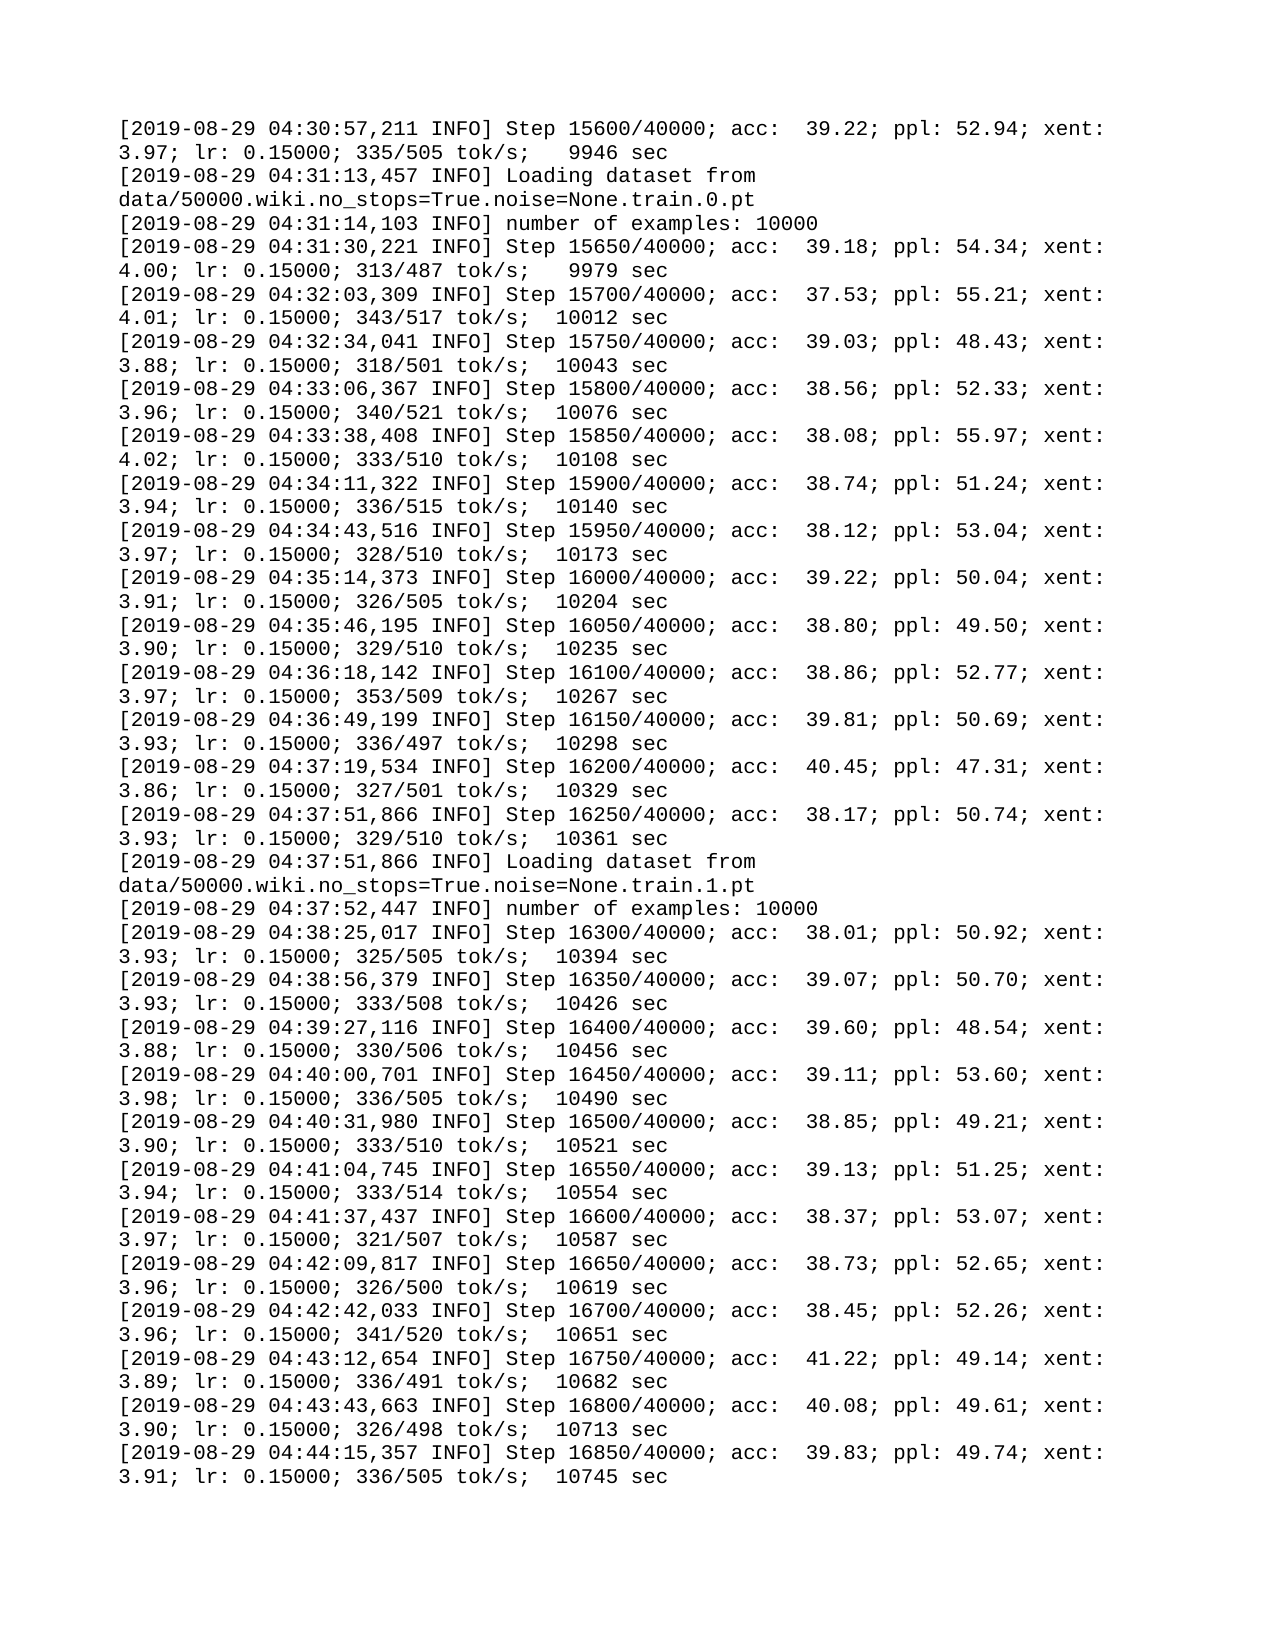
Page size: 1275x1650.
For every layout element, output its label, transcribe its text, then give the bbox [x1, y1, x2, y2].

text [2019-08-29 04:40:00,701 INFO] Step 16450/40000; acc: 39.11; ppl: 53.60; xent: 3.98; lr: 0.15000; 336/505 tok/s; 10490 sec [118, 1064, 1157, 1111]
text [2019-08-29 04:34:11,322 INFO] Step 15900/40000; acc: 38.74; ppl: 51.24; xent: 3.94; lr: 0.15000; 336/515 tok/s; 10140 sec [118, 473, 1157, 520]
text [2019-08-29 04:44:15,357 INFO] Step 16850/40000; acc: 39.83; ppl: 49.74; xent: 3.91; lr: 0.15000; 336/505 tok/s; 10745 sec [118, 1442, 1157, 1489]
text [2019-08-29 04:37:52,447 INFO] number of examples: 10000 [118, 898, 1157, 922]
text [2019-08-29 04:43:43,663 INFO] Step 16800/40000; acc: 40.08; ppl: 49.61; xent: 3.90; lr: 0.15000; 326/498 tok/s; 10713 sec [118, 1395, 1157, 1442]
text [2019-08-29 04:35:14,373 INFO] Step 16000/40000; acc: 39.22; ppl: 50.04; xent: 3.91; lr: 0.15000; 326/505 tok/s; 10204 sec [118, 567, 1157, 615]
text [2019-08-29 04:31:30,221 INFO] Step 15650/40000; acc: 39.18; ppl: 54.34; xent: 4.00; lr: 0.15000; 313/487 tok/s; 9979 sec [118, 236, 1157, 284]
text [2019-08-29 04:31:13,457 INFO] Loading dataset from data/50000.wiki.no_stops=True.noise=None.train.0.pt [118, 165, 1157, 213]
text [2019-08-29 04:33:38,408 INFO] Step 15850/40000; acc: 38.08; ppl: 55.97; xent: 4.02; lr: 0.15000; 333/510 tok/s; 10108 sec [118, 426, 1157, 473]
text [2019-08-29 04:42:42,033 INFO] Step 16700/40000; acc: 38.45; ppl: 52.26; xent: 3.96; lr: 0.15000; 341/520 tok/s; 10651 sec [118, 1300, 1157, 1348]
text [2019-08-29 04:36:18,142 INFO] Step 16100/40000; acc: 38.86; ppl: 52.77; xent: 3.97; lr: 0.15000; 353/509 tok/s; 10267 sec [118, 662, 1157, 709]
text [2019-08-29 04:37:51,866 INFO] Loading dataset from data/50000.wiki.no_stops=True.noise=None.train.1.pt [118, 851, 1157, 898]
text [2019-08-29 04:37:51,866 INFO] Step 16250/40000; acc: 38.17; ppl: 50.74; xent: 3.93; lr: 0.15000; 329/510 tok/s; 10361 sec [118, 804, 1157, 851]
text [2019-08-29 04:41:37,437 INFO] Step 16600/40000; acc: 38.37; ppl: 53.07; xent: 3.97; lr: 0.15000; 321/507 tok/s; 10587 sec [118, 1206, 1157, 1253]
text [2019-08-29 04:38:56,379 INFO] Step 16350/40000; acc: 39.07; ppl: 50.70; xent: 3.93; lr: 0.15000; 333/508 tok/s; 10426 sec [118, 969, 1157, 1017]
text [2019-08-29 04:42:09,817 INFO] Step 16650/40000; acc: 38.73; ppl: 52.65; xent: 3.96; lr: 0.15000; 326/500 tok/s; 10619 sec [118, 1253, 1157, 1300]
text [2019-08-29 04:32:34,041 INFO] Step 15750/40000; acc: 39.03; ppl: 48.43; xent: 3.88; lr: 0.15000; 318/501 tok/s; 10043 sec [118, 331, 1157, 378]
text [2019-08-29 04:43:12,654 INFO] Step 16750/40000; acc: 41.22; ppl: 49.14; xent: 3.89; lr: 0.15000; 336/491 tok/s; 10682 sec [118, 1348, 1157, 1395]
text [2019-08-29 04:36:49,199 INFO] Step 16150/40000; acc: 39.81; ppl: 50.69; xent: 3.93; lr: 0.15000; 336/497 tok/s; 10298 sec [118, 709, 1157, 757]
text [2019-08-29 04:34:43,516 INFO] Step 15950/40000; acc: 38.12; ppl: 53.04; xent: 3.97; lr: 0.15000; 328/510 tok/s; 10173 sec [118, 520, 1157, 567]
text [2019-08-29 04:40:31,980 INFO] Step 16500/40000; acc: 38.85; ppl: 49.21; xent: 3.90; lr: 0.15000; 333/510 tok/s; 10521 sec [118, 1111, 1157, 1158]
text [2019-08-29 04:37:19,534 INFO] Step 16200/40000; acc: 40.45; ppl: 47.31; xent: 3.86; lr: 0.15000; 327/501 tok/s; 10329 sec [118, 757, 1157, 804]
text [2019-08-29 04:41:04,745 INFO] Step 16550/40000; acc: 39.13; ppl: 51.25; xent: 3.94; lr: 0.15000; 333/514 tok/s; 10554 sec [118, 1158, 1157, 1206]
text [2019-08-29 04:39:27,116 INFO] Step 16400/40000; acc: 39.60; ppl: 48.54; xent: 3.88; lr: 0.15000; 330/506 tok/s; 10456 sec [118, 1017, 1157, 1064]
text [2019-08-29 04:35:46,195 INFO] Step 16050/40000; acc: 38.80; ppl: 49.50; xent: 3.90; lr: 0.15000; 329/510 tok/s; 10235 sec [118, 615, 1157, 662]
text [2019-08-29 04:33:06,367 INFO] Step 15800/40000; acc: 38.56; ppl: 52.33; xent: 3.96; lr: 0.15000; 340/521 tok/s; 10076 sec [118, 378, 1157, 426]
text [2019-08-29 04:31:14,103 INFO] number of examples: 10000 [118, 213, 1157, 236]
text [2019-08-29 04:32:03,309 INFO] Step 15700/40000; acc: 37.53; ppl: 55.21; xent: 4.01; lr: 0.15000; 343/517 tok/s; 10012 sec [118, 284, 1157, 331]
text [2019-08-29 04:30:57,211 INFO] Step 15600/40000; acc: 39.22; ppl: 52.94; xent: 3.97; lr: 0.15000; 335/505 tok/s; 9946 sec [118, 118, 1157, 165]
text [2019-08-29 04:38:25,017 INFO] Step 16300/40000; acc: 38.01; ppl: 50.92; xent: 3.93; lr: 0.15000; 325/505 tok/s; 10394 sec [118, 922, 1157, 969]
